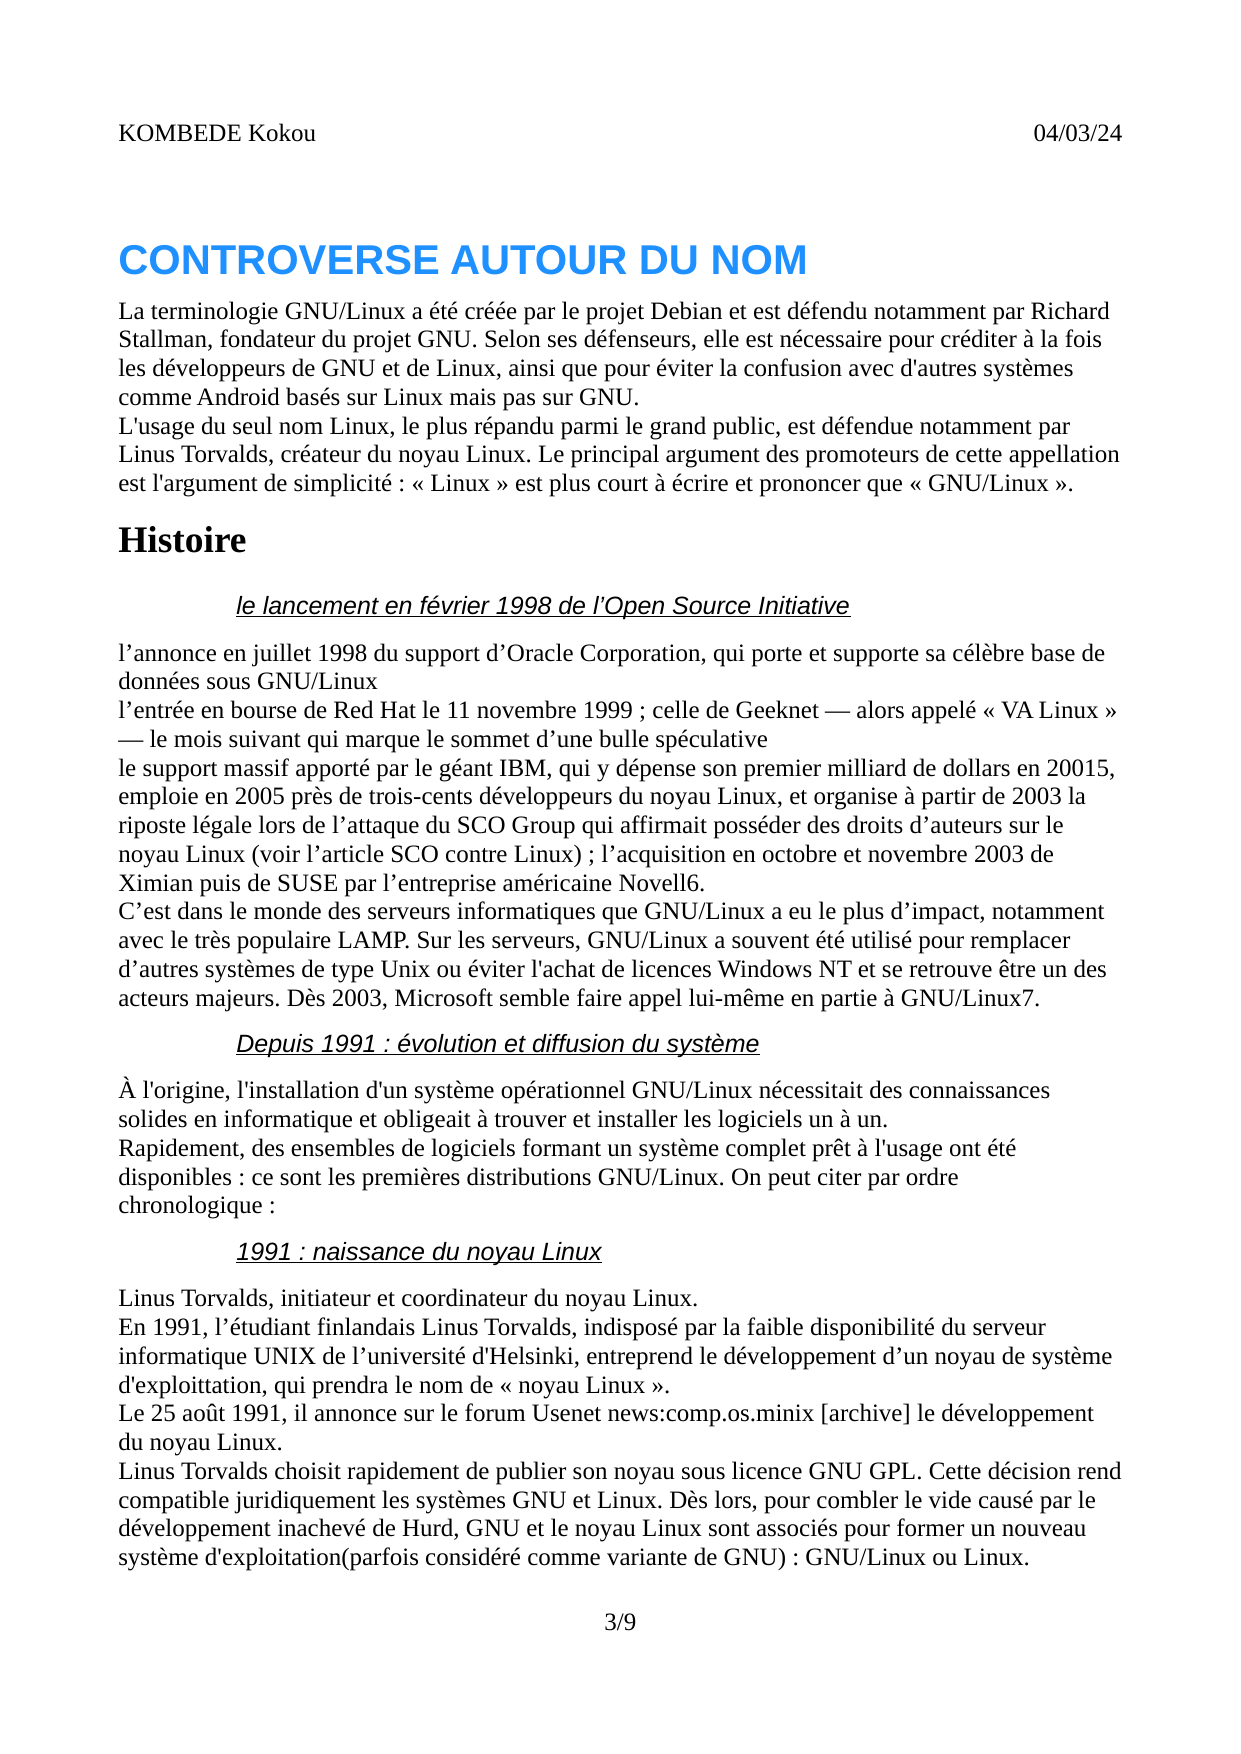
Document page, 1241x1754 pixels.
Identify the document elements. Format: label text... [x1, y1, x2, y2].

text Rapidement, des ensembles de logiciels formant un système complet prêt à l'usage ont été disponibles : ce sont les premières distributions GNU/Linux. On peut citer par ordre chronologique : [118, 1133, 1122, 1219]
subtitle 1991 : naissance du noyau Linux [236, 1237, 1122, 1266]
text Le 25 août 1991, il annonce sur le forum Usenet news:comp.os.minix [archive] le développement du noyau Linux. [118, 1398, 1122, 1456]
text l’entrée en bourse de Red Hat le 11 novembre 1999 ; celle de Geeknet — alors appelé « VA Linux » — le mois suivant qui marque le sommet d’une bulle spéculative [118, 695, 1122, 753]
text Linus Torvalds, initiateur et coordinateur du noyau Linux. [118, 1283, 1122, 1312]
text En 1991, l’étudiant finlandais Linus Torvalds, indisposé par la faible disponibilité du serveur informatique UNIX de l’université d'Helsinki, entreprend le développement d’un noyau de système d'exploittation, qui prendra le nom de « noyau Linux ». [118, 1312, 1122, 1398]
subtitle CONTROVERSE AUTOUR DU NOM [118, 235, 1122, 283]
subtitle le lancement en février 1998 de l’Open Source Initiative [236, 591, 1122, 620]
subtitle Histoire [118, 518, 1122, 561]
text L'usage du seul nom Linux, le plus répandu parmi le grand public, est défendue notamment par Linus Torvalds, créateur du noyau Linux. Le principal argument des promoteurs de cette appellation est l'argument de simplicité : « Linux » est plus court à écrire et prononcer que « GNU/Linux ». [118, 411, 1122, 497]
text À l'origine, l'installation d'un système opérationnel GNU/Linux nécessitait des connaissances solides en informatique et obligeait à trouver et installer les logiciels un à un. [118, 1076, 1122, 1133]
text C’est dans le monde des serveurs informatiques que GNU/Linux a eu le plus d’impact, notamment avec le très populaire LAMP. Sur les serveurs, GNU/Linux a souvent été utilisé pour remplacer d’autres systèmes de type Unix ou éviter l'achat de licences Windows NT et se retrouve être un des acteurs majeurs. Dès 2003, Microsoft semble faire appel lui-même en partie à GNU/Linux7. [118, 896, 1122, 1011]
subtitle Depuis 1991 : évolution et diffusion du système [236, 1029, 1122, 1058]
text l’annonce en juillet 1998 du support d’Oracle Corporation, qui porte et supporte sa célèbre base de données sous GNU/Linux [118, 638, 1122, 695]
text La terminologie GNU/Linux a été créée par le projet Debian et est défendu notamment par Richard Stallman, fondateur du projet GNU. Selon ses défenseurs, elle est nécessaire pour créditer à la fois les développeurs de GNU et de Linux, ainsi que pour éviter la confusion avec d'autres systèmes comme Android basés sur Linux mais pas sur GNU. [118, 296, 1122, 411]
text le support massif apporté par le géant IBM, qui y dépense son premier milliard de dollars en 20015, emploie en 2005 près de trois-cents développeurs du noyau Linux, et organise à partir de 2003 la riposte légale lors de l’attaque du SCO Group qui affirmait posséder des droits d’auteurs sur le noyau Linux (voir l’article SCO contre Linux) ; l’acquisition en octobre et novembre 2003 de Ximian puis de SUSE par l’entreprise américaine Novell6. [118, 753, 1122, 896]
text Linus Torvalds choisit rapidement de publier son noyau sous licence GNU GPL. Cette décision rend compatible juridiquement les systèmes GNU et Linux. Dès lors, pour combler le vide causé par le développement inachevé de Hurd, GNU et le noyau Linux sont associés pour former un nouveau système d'exploitation(parfois considéré comme variante de GNU) : GNU/Linux ou Linux. [118, 1456, 1122, 1571]
